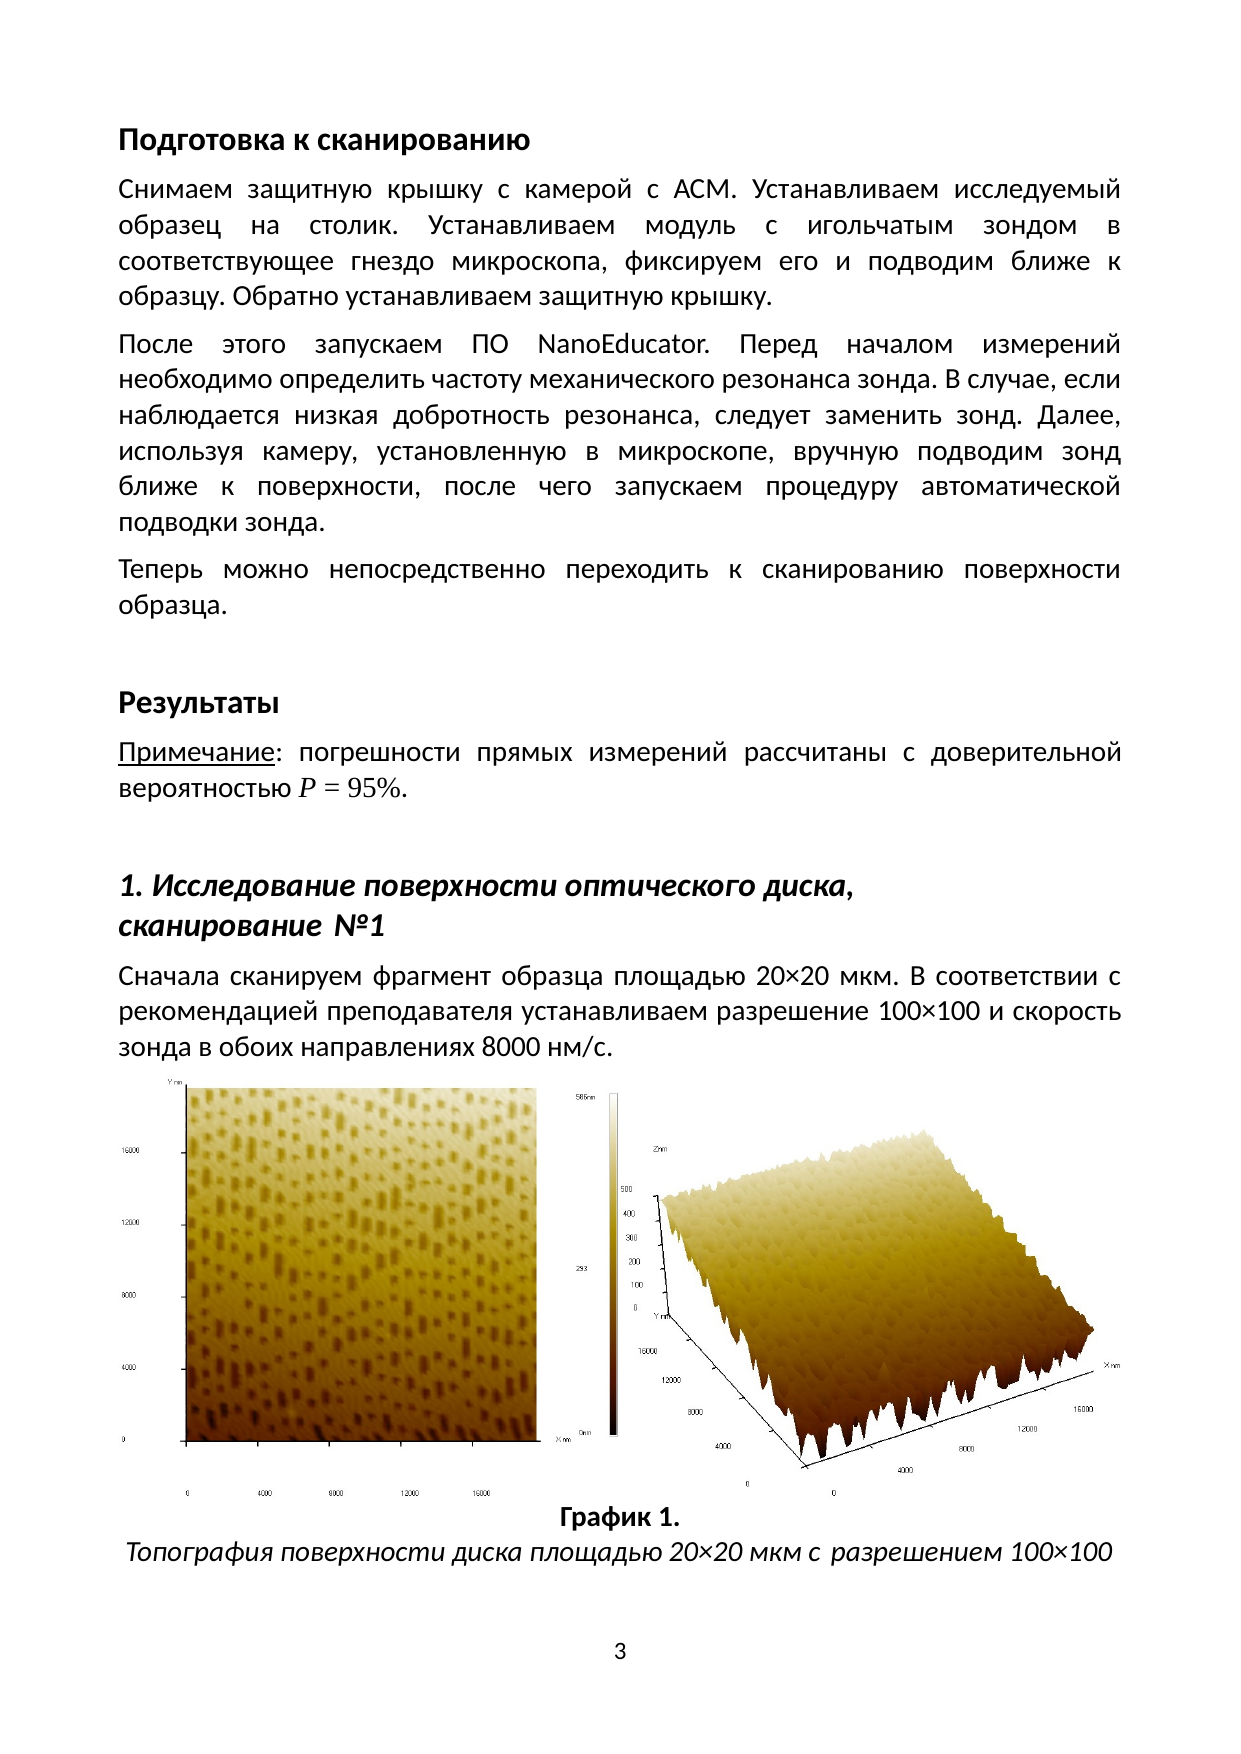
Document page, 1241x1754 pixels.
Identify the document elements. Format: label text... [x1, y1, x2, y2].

text Сначала сканируем фрагмент образца площадью 20×20 мкм. В соответствии с рекомендацией преподавателя устанавливаем разрешение 100×100 и скорость зонда в обоих направлениях 8000 нм/с. [118, 957, 1122, 1064]
text Примечание: погрешности прямых измерений рассчитаны с доверительной вероятностью P = 95%. [118, 733, 1122, 804]
text Снимаем защитную крышку с камерой с АСМ. Устанавливаем исследуемый образец на столик. Устанавливаем модуль с игольчатым зондом в соответствующее гнездо микроскопа, фиксируем его и подводим ближе к образцу. Обратно устанавливаем защитную крышку. [118, 171, 1122, 313]
subtitle Результаты [118, 681, 1122, 721]
picture [118, 1075, 1123, 1498]
text [621, 1075, 1122, 1124]
text График 1. Топография поверхности диска площадью 20×20 мкм с разрешением 100×100 [118, 1498, 1122, 1569]
subtitle Подготовка к сканированию [118, 118, 1122, 159]
text Теперь можно непосредственно переходить к сканированию поверхности образца. [118, 550, 1122, 622]
subtitle Исследование поверхности оптического диска, сканирование №1 [118, 863, 1122, 945]
text После этого запускаем ПО NanoEducator. Перед началом измерений необходимо определить частоту механического резонанса зонда. В случае, если наблюдается низкая добротность резонанса, следует заменить зонд. Далее, используя камеру, установленную в микроскопе, вручную подводим зонд ближе к поверхности, после чего запускаем процедуру автоматической подводки зонда. [118, 325, 1122, 539]
